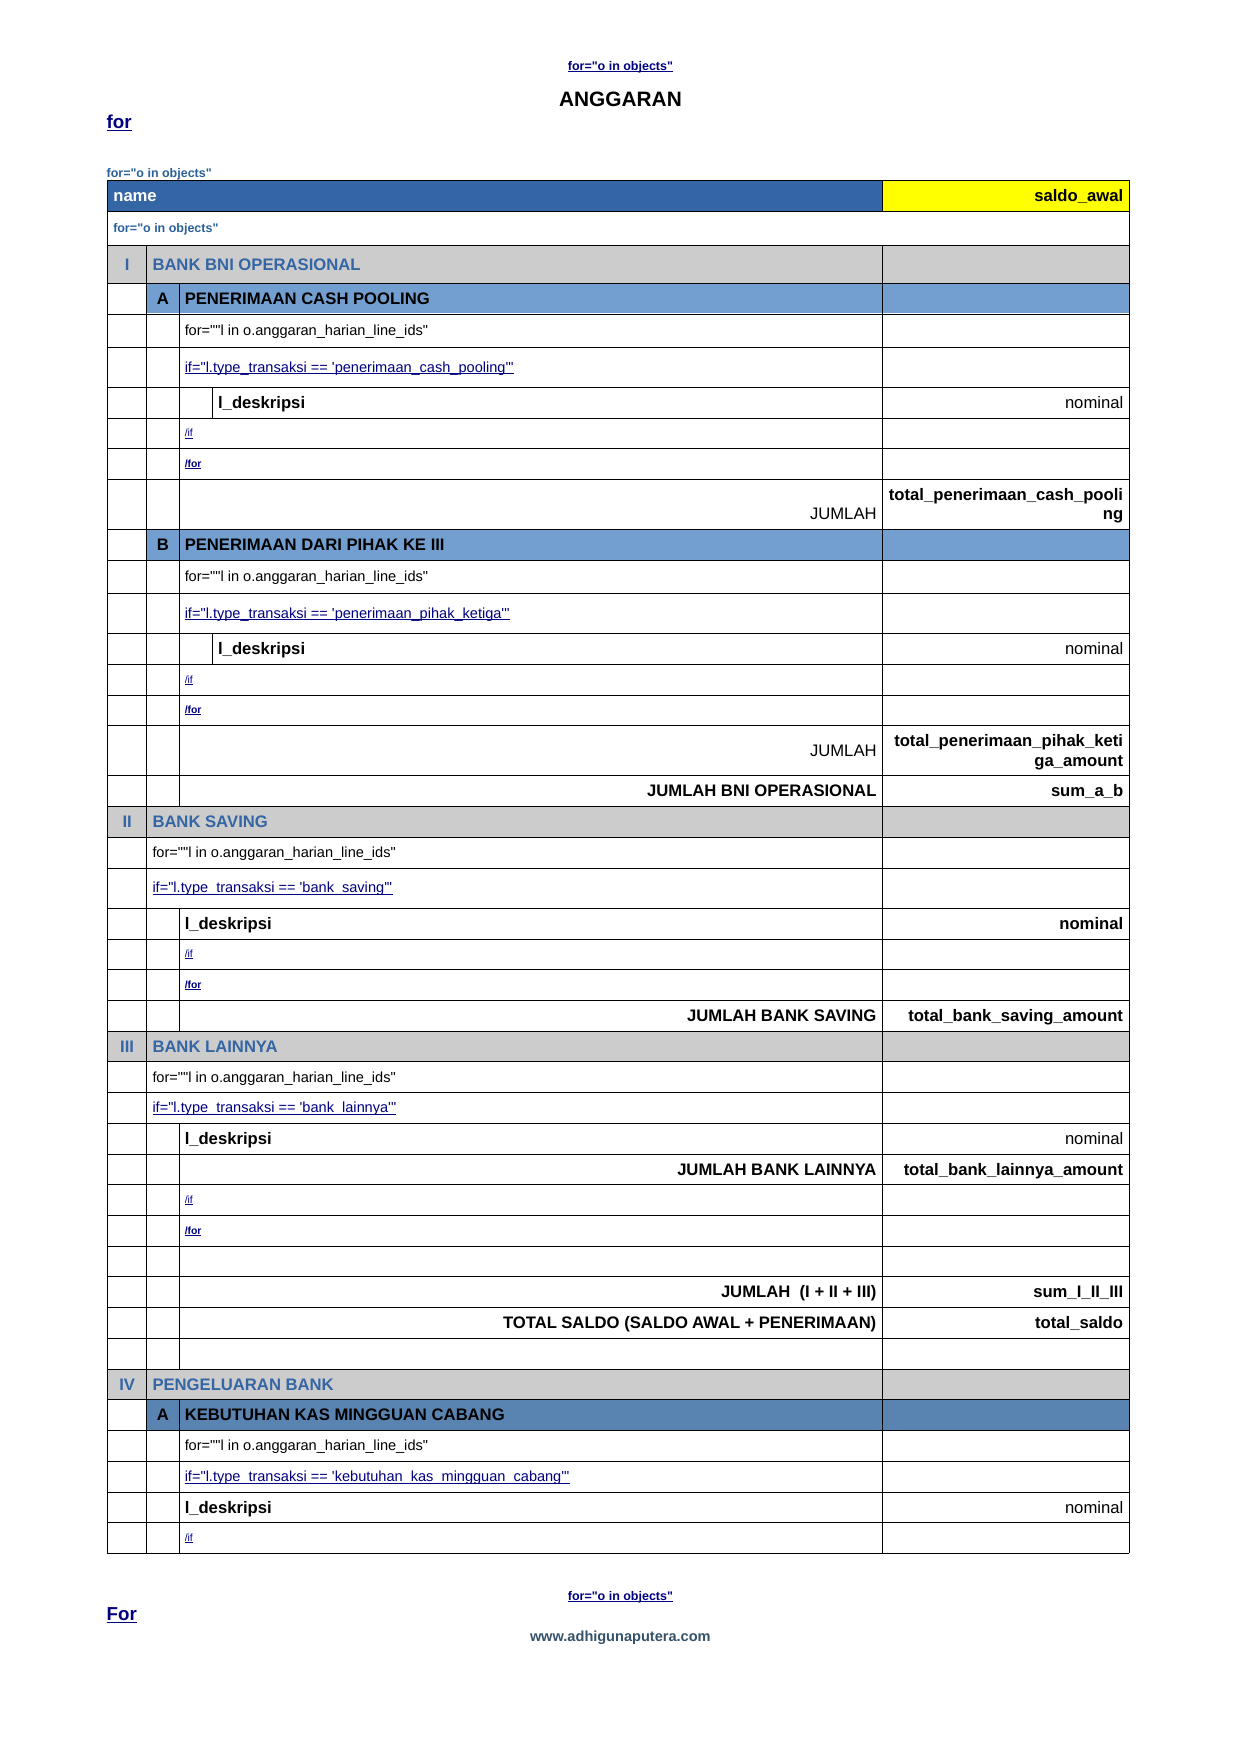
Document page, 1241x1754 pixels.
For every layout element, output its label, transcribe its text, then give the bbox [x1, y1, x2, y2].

table_cell /if [180, 1185, 882, 1215]
table_cell if="l.type_transaksi == 'penerimaan_pihak_ketiga'" [180, 594, 882, 633]
table_header saldo_awal [883, 181, 1129, 211]
table_cell [108, 634, 146, 664]
table_cell [147, 1124, 179, 1153]
table_cell [108, 388, 146, 418]
table_cell [147, 940, 179, 969]
table_cell [883, 449, 1129, 479]
table_cell [108, 1277, 146, 1307]
table_cell [883, 1062, 1129, 1092]
table_cell [147, 776, 179, 806]
table_cell for=""l in o.anggaran_harian_line_ids" [180, 315, 882, 347]
table_cell [883, 665, 1129, 694]
table_cell [883, 1339, 1129, 1369]
table_cell [883, 561, 1129, 593]
table_cell [147, 1155, 179, 1184]
table_cell [108, 1185, 146, 1215]
table_cell /if [180, 665, 882, 694]
table_cell [147, 594, 179, 633]
table_cell B [147, 530, 179, 560]
table_cell [147, 1462, 179, 1492]
table_cell [108, 1062, 146, 1092]
table_cell [883, 807, 1129, 837]
text for="o in objects" [106, 165, 1134, 180]
table_cell II [108, 807, 146, 837]
table_cell if="l.type_transaksi == 'bank_lainnya'" [147, 1093, 882, 1123]
table_cell [883, 1370, 1129, 1399]
table_cell [883, 1462, 1129, 1492]
table_cell TOTAL SALDO (SALDO AWAL + PENERIMAAN) [180, 1308, 882, 1338]
table_cell [108, 838, 146, 867]
table_cell [108, 284, 146, 313]
table_cell [147, 561, 179, 593]
table_cell [108, 970, 146, 1000]
table_cell BANK LAINNYA [147, 1032, 882, 1061]
table_cell [147, 1431, 179, 1461]
table_cell total_bank_lainnya_amount [883, 1155, 1129, 1184]
table_cell [108, 696, 146, 725]
table_cell [147, 1308, 179, 1338]
table_cell [147, 388, 179, 418]
table_cell [883, 1400, 1129, 1430]
table_cell BANK BNI OPERASIONAL [147, 246, 882, 283]
table_cell [108, 940, 146, 969]
table_cell [883, 869, 1129, 908]
table_cell [108, 665, 146, 694]
table_cell KEBUTUHAN KAS MINGGUAN CABANG [180, 1400, 882, 1430]
table_cell [883, 1216, 1129, 1246]
table_cell [108, 561, 146, 593]
table_cell JUMLAH BANK SAVING [180, 1001, 882, 1031]
table_cell [147, 1216, 179, 1246]
table_cell for=""l in o.anggaran_harian_line_ids" [180, 1431, 882, 1461]
table_cell nominal [883, 634, 1129, 664]
table_cell /if [180, 1523, 882, 1553]
table_cell [108, 594, 146, 633]
table_cell [147, 1523, 179, 1553]
table_cell PENERIMAAN CASH POOLING [180, 284, 882, 313]
table_cell [108, 909, 146, 938]
table_cell nominal [883, 909, 1129, 938]
table_header name [108, 181, 882, 211]
table_cell [108, 1462, 146, 1492]
table_cell [108, 869, 146, 908]
table_cell IV [108, 1370, 146, 1399]
table_cell [883, 696, 1129, 725]
table_cell [883, 838, 1129, 867]
table_cell [147, 1001, 179, 1031]
table_cell [147, 726, 179, 775]
table_cell [147, 696, 179, 725]
table_cell [180, 1339, 882, 1369]
table_cell [883, 246, 1129, 283]
table_cell [180, 1247, 882, 1276]
table_cell [108, 348, 146, 387]
table_cell for=""l in o.anggaran_harian_line_ids" [147, 1062, 882, 1092]
table_cell /if [180, 419, 882, 448]
table_cell [108, 1124, 146, 1153]
table_cell /for [180, 970, 882, 1000]
table_cell [883, 970, 1129, 1000]
table_cell [147, 909, 179, 938]
table_cell [108, 1523, 146, 1553]
table_cell l_deskripsi [180, 909, 882, 938]
table_cell [108, 449, 146, 479]
table_cell [108, 480, 146, 529]
table_cell [108, 1308, 146, 1338]
table_cell JUMLAH BANK LAINNYA [180, 1155, 882, 1184]
table_cell [147, 480, 179, 529]
table_cell [883, 348, 1129, 387]
table_cell I [108, 246, 146, 283]
table_cell nominal [883, 388, 1129, 418]
table_cell nominal [883, 1493, 1129, 1522]
table_cell /for [180, 1216, 882, 1246]
table_cell l_deskripsi [180, 1493, 882, 1522]
table_cell [108, 315, 146, 347]
table_cell JUMLAH [180, 480, 882, 529]
table_cell /for [180, 449, 882, 479]
table_cell l_deskripsi [180, 1124, 882, 1153]
table_cell [108, 1247, 146, 1276]
table_cell [108, 419, 146, 448]
table_cell [883, 594, 1129, 633]
table_cell JUMLAH [180, 726, 882, 775]
table_cell total_bank_saving_amount [883, 1001, 1129, 1031]
table_cell [180, 634, 212, 664]
table_cell [147, 419, 179, 448]
table_cell BANK SAVING [147, 807, 882, 837]
table_cell [147, 970, 179, 1000]
table_cell [147, 1277, 179, 1307]
table_cell [147, 315, 179, 347]
table_cell [147, 634, 179, 664]
table_cell [108, 726, 146, 775]
table_cell [883, 1523, 1129, 1553]
table_cell /if [180, 940, 882, 969]
table_cell JUMLAH BNI OPERASIONAL [180, 776, 882, 806]
table_cell [108, 1400, 146, 1430]
table_cell III [108, 1032, 146, 1061]
table_cell A [147, 1400, 179, 1430]
table_cell [883, 1247, 1129, 1276]
table_cell [108, 530, 146, 560]
table_cell [883, 419, 1129, 448]
table_cell total_penerimaan_cash_pooling [883, 480, 1129, 529]
table_cell [883, 1032, 1129, 1061]
table_cell [108, 1216, 146, 1246]
table_cell A [147, 284, 179, 313]
table_cell for=""l in o.anggaran_harian_line_ids" [147, 838, 882, 867]
table_cell for="o in objects" [108, 212, 1129, 245]
table_cell nominal [883, 1124, 1129, 1153]
table_cell total_penerimaan_pihak_ketiga_amount [883, 726, 1129, 775]
table_cell sum_a_b [883, 776, 1129, 806]
table_cell [883, 1185, 1129, 1215]
table_cell [108, 1155, 146, 1184]
table_cell [147, 449, 179, 479]
table_cell [108, 1001, 146, 1031]
table_cell l_deskripsi [213, 388, 882, 418]
table_cell if="l.type_transaksi == 'bank_saving'" [147, 869, 882, 908]
table_cell [147, 1493, 179, 1522]
table_cell [108, 1093, 146, 1123]
table_cell [180, 388, 212, 418]
table_cell [147, 665, 179, 694]
table_cell [147, 1247, 179, 1276]
table_cell [108, 1339, 146, 1369]
table_cell JUMLAH (I + II + III) [180, 1277, 882, 1307]
table_cell [147, 348, 179, 387]
table_cell [883, 530, 1129, 560]
table_cell [147, 1339, 179, 1369]
table_cell /for [180, 696, 882, 725]
table_cell if="l.type_transaksi == 'kebutuhan_kas_mingguan_cabang'" [180, 1462, 882, 1492]
table_cell [108, 776, 146, 806]
table_cell [883, 315, 1129, 347]
table_cell [883, 284, 1129, 313]
table_cell [108, 1431, 146, 1461]
table_cell [147, 1185, 179, 1215]
table_cell l_deskripsi [213, 634, 882, 664]
table_cell if="l.type_transaksi == 'penerimaan_cash_pooling'" [180, 348, 882, 387]
table_cell [883, 1431, 1129, 1461]
table_cell for=""l in o.anggaran_harian_line_ids" [180, 561, 882, 593]
table_cell [108, 1493, 146, 1522]
table_cell PENERIMAAN DARI PIHAK KE III [180, 530, 882, 560]
table_cell [883, 940, 1129, 969]
table_cell total_saldo [883, 1308, 1129, 1338]
table_cell PENGELUARAN BANK [147, 1370, 882, 1399]
table_cell [883, 1093, 1129, 1123]
table_cell sum_I_II_III [883, 1277, 1129, 1307]
